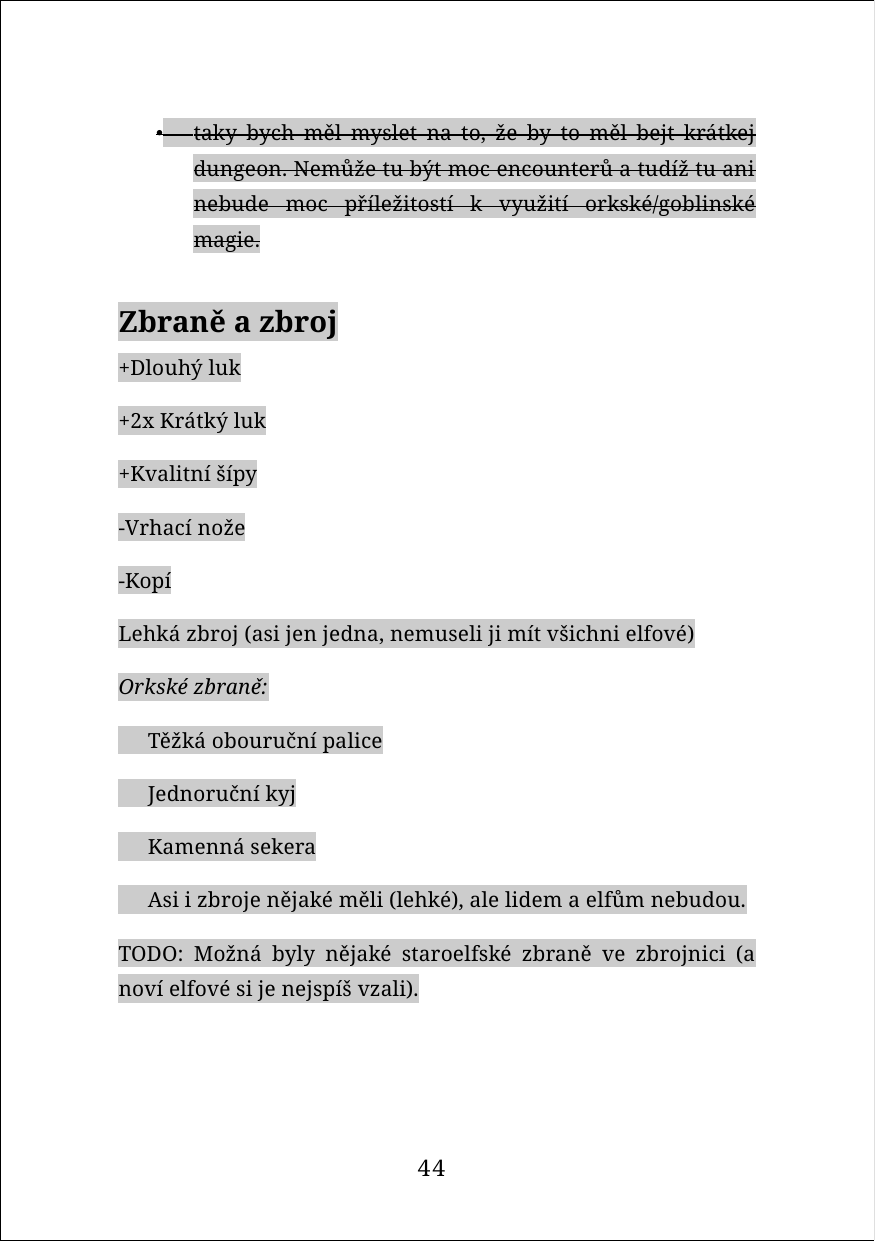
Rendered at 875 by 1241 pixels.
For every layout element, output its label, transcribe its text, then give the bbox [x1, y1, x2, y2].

text Orkské zbraně: [118, 672, 756, 701]
list taky bych měl myslet na to, že by to měl bejt krátkej dungeon. Nemůže tu být moc encounterů a tudíž tu ani nebude moc příležitostí k využití orkské/goblinské magie. [156, 135, 756, 253]
list taky bych měl myslet na to, že by to měl bejt krátkej dungeon. Nemůže tu být moc encounterů a tudíž tu ani nebude moc příležitostí k využití orkské/goblinské magie. [156, 118, 756, 134]
text +2x Krátký luk [118, 406, 756, 435]
text Jednoruční kyj [118, 779, 756, 807]
text Lehká zbroj (asi jen jedna, nemuseli ji mít všichni elfové) [118, 619, 756, 648]
text Těžká obouruční palice [118, 726, 756, 754]
subtitle Zbraně a zbroj [118, 302, 756, 341]
text Kamenná sekera [118, 832, 756, 861]
text -Kopí [118, 566, 756, 594]
text TODO: Možná byly nějaké staroelfské zbraně ve zbrojnici (a noví elfové si je nejspíš vzali). [118, 939, 756, 1003]
text +Dlouhý luk [118, 353, 756, 382]
text -Vrhací nože [118, 513, 756, 541]
text Asi i zbroje nějaké měli (lehké), ale lidem a elfům nebudou. [118, 885, 756, 914]
text +Kvalitní šípy [118, 459, 756, 488]
